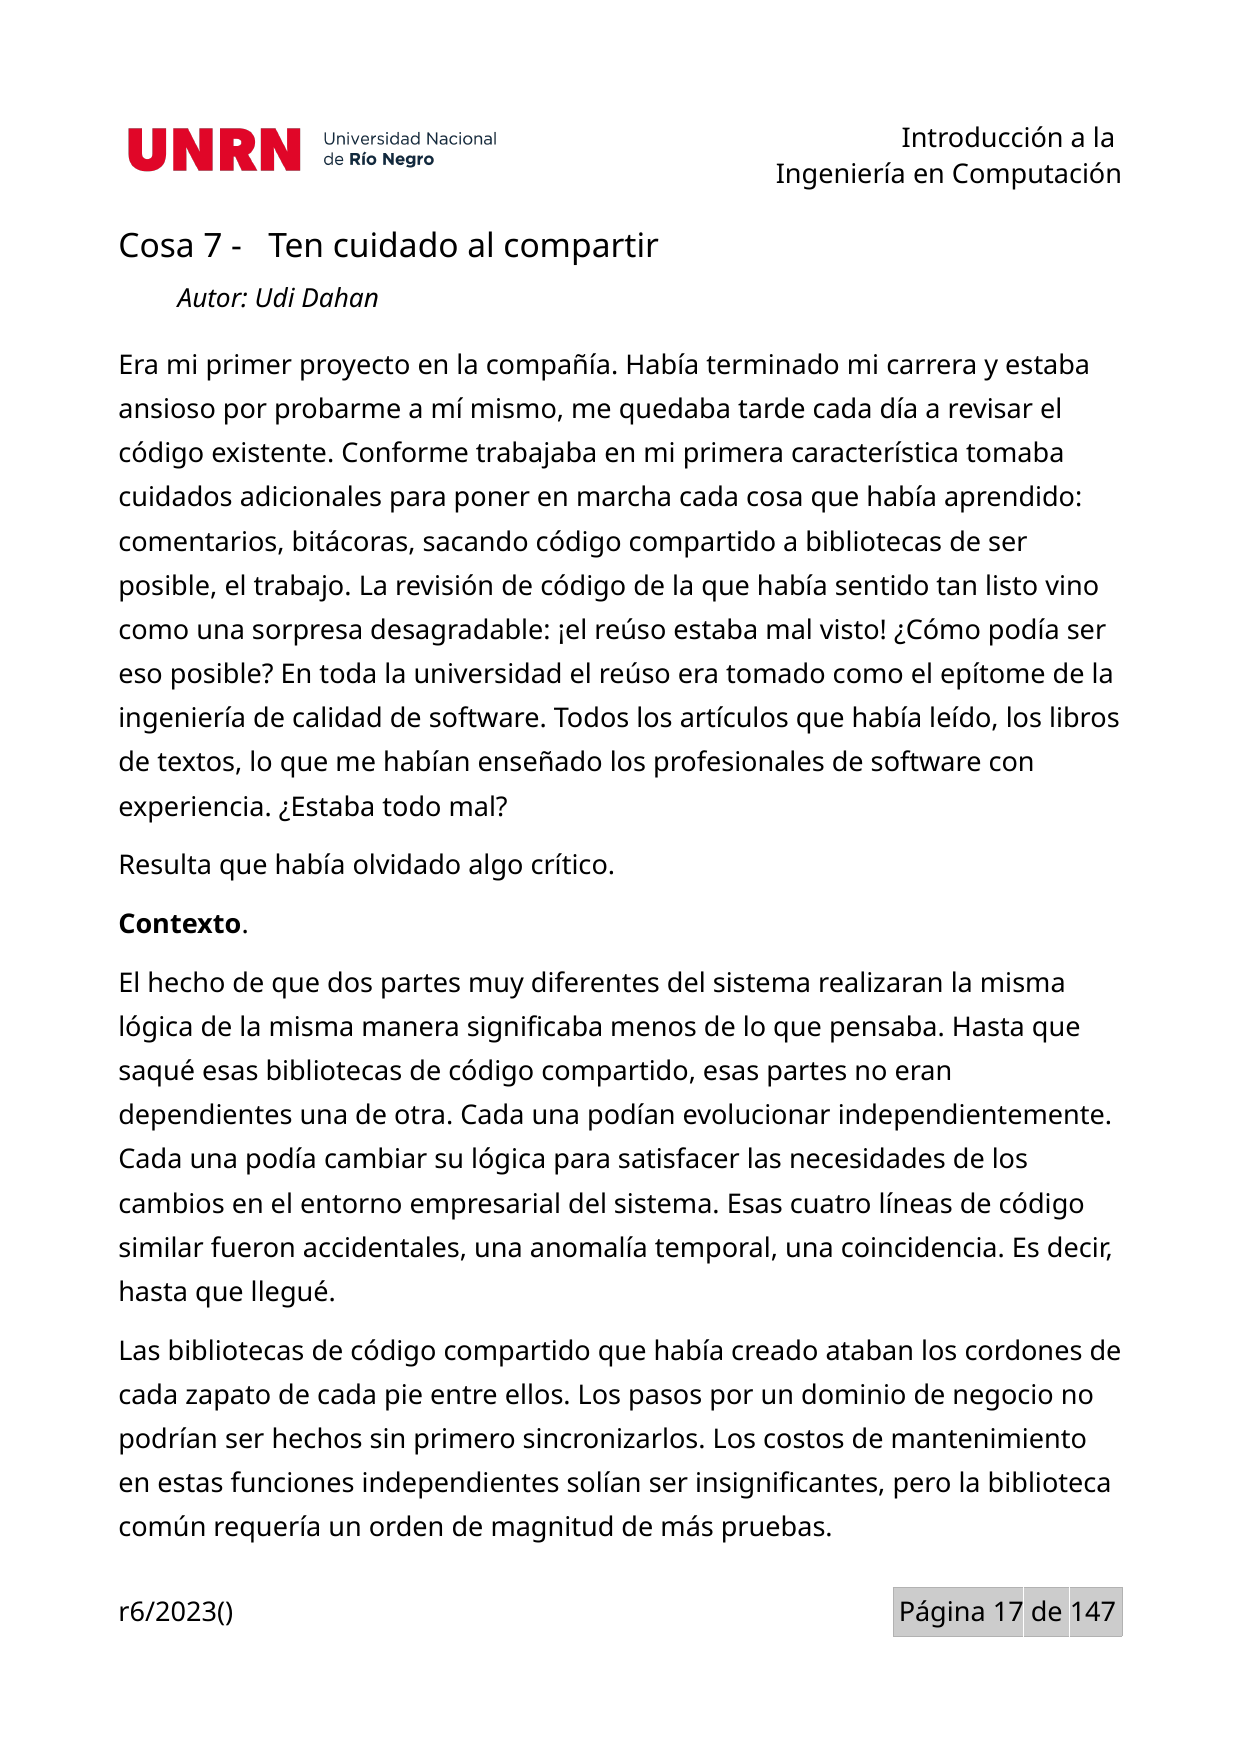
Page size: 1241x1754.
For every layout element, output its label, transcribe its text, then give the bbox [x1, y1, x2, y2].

subtitle Ten cuidado al compartir [118, 221, 1122, 267]
text Era mi primer proyecto en la compañía. Había terminado mi carrera y estaba ansioso por probarme a mí mismo, me quedaba tarde cada día a revisar el código existente. Conforme trabajaba en mi primera característica tomaba cuidados adicionales para poner en marcha cada cosa que había aprendido: comentarios, bitácoras, sacando código compartido a bibliotecas de ser posible, el trabajo. La revisión de código de la que había sentido tan listo vino como una sorpresa desagradable: ¡el reúso estaba mal visto! ¿Cómo podía ser eso posible? En toda la universidad el reúso era tomado como el epítome de la ingeniería de calidad de software. Todos los artículos que había leído, los libros de textos, lo que me habían enseñado los profesionales de software con experiencia. ¿Estaba todo mal? [118, 345, 1122, 824]
text Autor: Udi Dahan [177, 279, 1122, 315]
text Las bibliotecas de código compartido que había creado ataban los cordones de cada zapato de cada pie entre ellos. Los pasos por un dominio de negocio no podrían ser hechos sin primero sincronizarlos. Los costos de mantenimiento en estas funciones independientes solían ser insignificantes, pero la biblioteca común requería un orden de magnitud de más pruebas. [118, 1331, 1122, 1545]
text Resulta que había olvidado algo crítico. [118, 846, 1122, 883]
picture [118, 118, 505, 180]
text El hecho de que dos partes muy diferentes del sistema realizaran la misma lógica de la misma manera significaba menos de lo que pensaba. Hasta que saqué esas bibliotecas de código compartido, esas partes no eran dependientes una de otra. Cada una podían evolucionar independientemente. Cada una podía cambiar su lógica para satisfacer las necesidades de los cambios en el entorno empresarial del sistema. Esas cuatro líneas de código similar fueron accidentales, una anomalía temporal, una coincidencia. Es decir, hasta que llegué. [118, 963, 1122, 1309]
text Contexto. [118, 904, 1122, 941]
